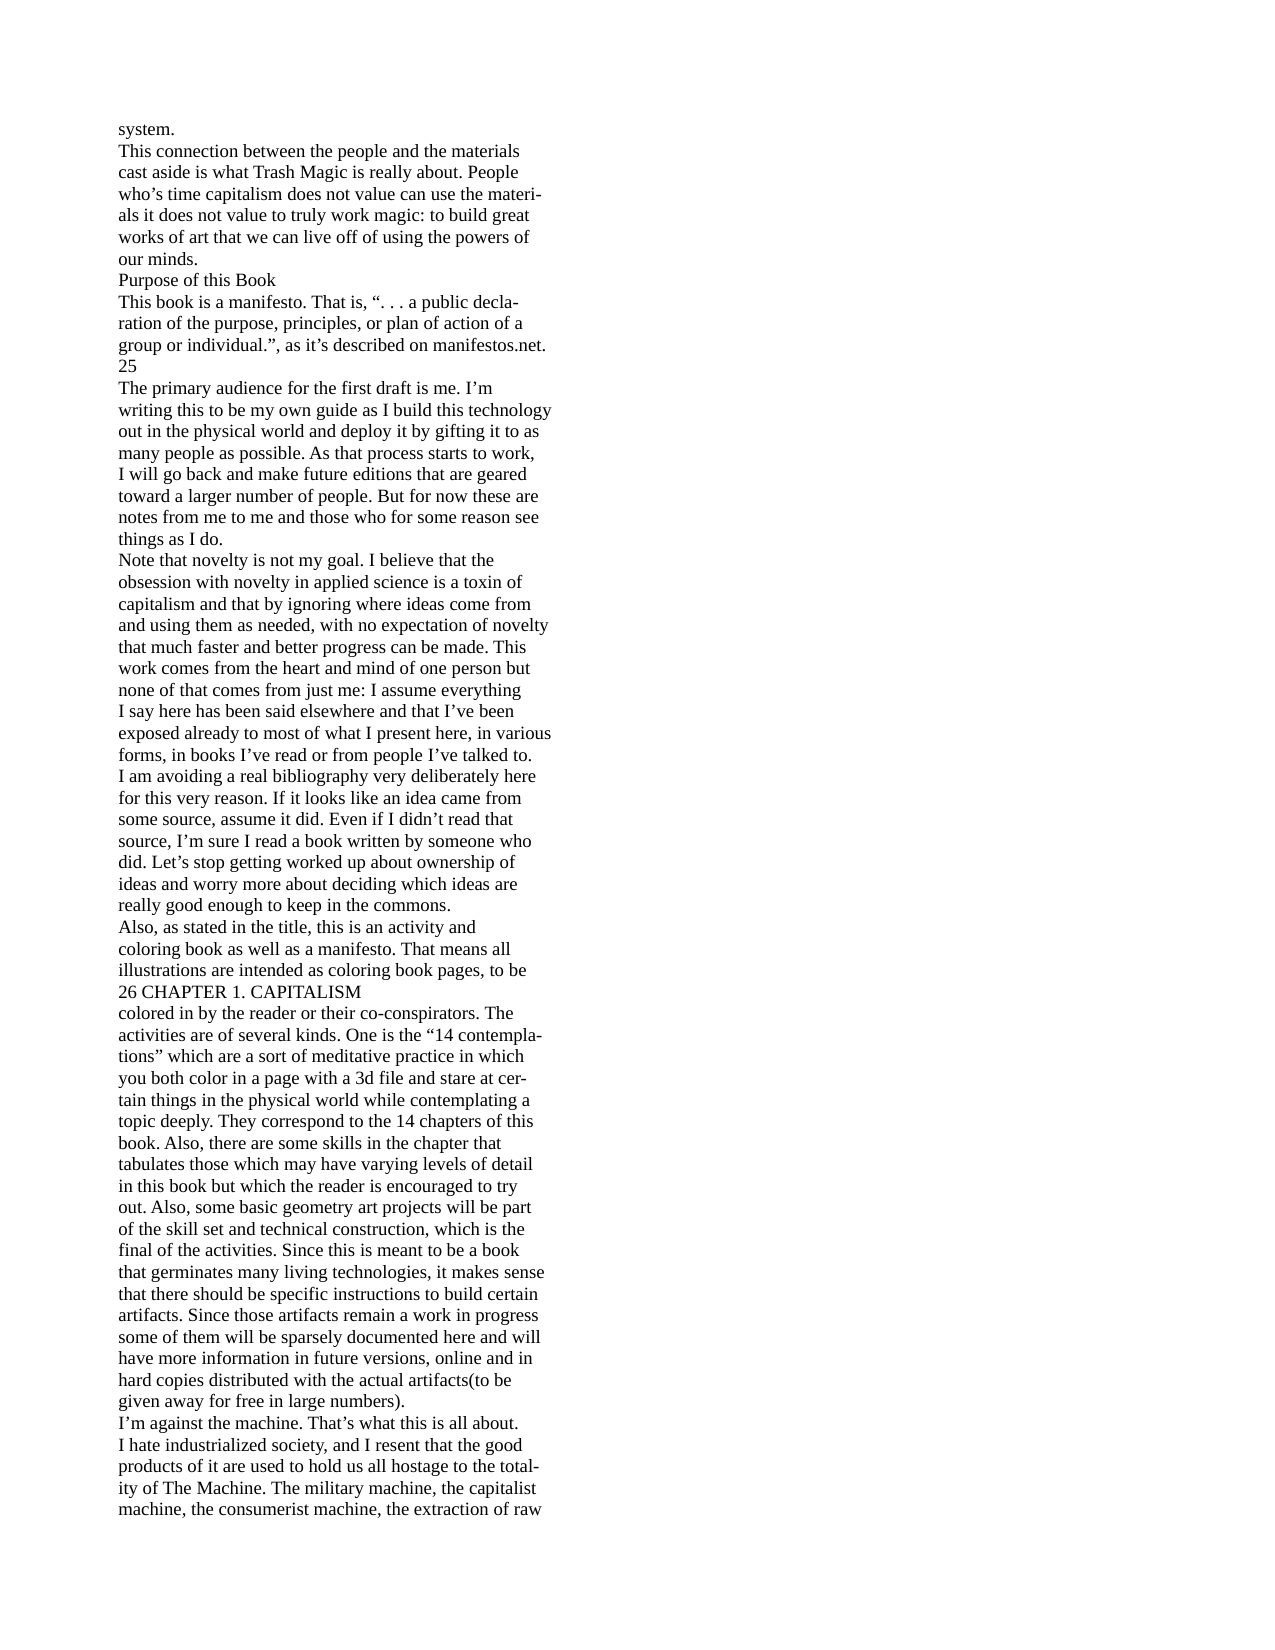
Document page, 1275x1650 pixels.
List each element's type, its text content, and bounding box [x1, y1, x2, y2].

text some source, assume it did. Even if I didn’t read that [118, 808, 1157, 830]
text that there should be specific instructions to build certain [118, 1282, 1157, 1304]
text work comes from the heart and mind of one person but [118, 657, 1157, 679]
text obsession with novelty in applied science is a toxin of [118, 571, 1157, 592]
text This connection between the people and the materials [118, 140, 1157, 161]
text toward a larger number of people. But for now these are [118, 485, 1157, 506]
text who’s time capitalism does not value can use the materi- [118, 183, 1157, 204]
text topic deeply. They correspond to the 14 chapters of this [118, 1110, 1157, 1132]
text have more information in future versions, online and in [118, 1347, 1157, 1369]
text hard copies distributed with the actual artifacts(to be [118, 1369, 1157, 1390]
text works of art that we can live off of using the powers of [118, 226, 1157, 247]
text many people as possible. As that process starts to work, [118, 442, 1157, 463]
text machine, the consumerist machine, the extraction of raw [118, 1498, 1157, 1520]
text I will go back and make future editions that are geared [118, 463, 1157, 485]
text you both color in a page with a 3d file and stare at cer- [118, 1067, 1157, 1088]
text that germinates many living technologies, it makes sense [118, 1261, 1157, 1282]
text tabulates those which may have varying levels of detail [118, 1153, 1157, 1175]
text artifacts. Since those artifacts remain a work in progress [118, 1304, 1157, 1326]
text book. Also, there are some skills in the chapter that [118, 1132, 1157, 1153]
text I am avoiding a real bibliography very deliberately here [118, 765, 1157, 787]
text given away for free in large numbers). [118, 1390, 1157, 1412]
text out in the physical world and deploy it by gifting it to as [118, 420, 1157, 442]
text coloring book as well as a manifesto. That means all [118, 937, 1157, 959]
text did. Let’s stop getting worked up about ownership of [118, 851, 1157, 873]
text exposed already to most of what I present here, in various [118, 722, 1157, 743]
text 25 [118, 355, 1157, 377]
text things as I do. [118, 528, 1157, 549]
text I hate industrialized society, and I resent that the good [118, 1433, 1157, 1455]
text final of the activities. Since this is meant to be a book [118, 1239, 1157, 1261]
text forms, in books I’ve read or from people I’ve talked to. [118, 743, 1157, 765]
text activities are of several kinds. One is the “14 contempla- [118, 1024, 1157, 1045]
text Note that novelty is not my goal. I believe that the [118, 549, 1157, 571]
text This book is a manifesto. That is, “. . . a public decla- [118, 291, 1157, 312]
text for this very reason. If it looks like an idea came from [118, 787, 1157, 808]
text ration of the purpose, principles, or plan of action of a [118, 312, 1157, 334]
text and using them as needed, with no expectation of novelty [118, 614, 1157, 636]
text illustrations are intended as coloring book pages, to be [118, 959, 1157, 981]
text of the skill set and technical construction, which is the [118, 1218, 1157, 1239]
text in this book but which the reader is encouraged to try [118, 1175, 1157, 1196]
text that much faster and better progress can be made. This [118, 636, 1157, 657]
text 26 CHAPTER 1. CAPITALISM [118, 981, 1157, 1002]
text Purpose of this Book [118, 269, 1157, 291]
text out. Also, some basic geometry art projects will be part [118, 1196, 1157, 1218]
text ideas and worry more about deciding which ideas are [118, 873, 1157, 894]
text none of that comes from just me: I assume everything [118, 679, 1157, 700]
text I’m against the machine. That’s what this is all about. [118, 1412, 1157, 1433]
text really good enough to keep in the commons. [118, 894, 1157, 916]
text notes from me to me and those who for some reason see [118, 506, 1157, 528]
text Also, as stated in the title, this is an activity and [118, 916, 1157, 937]
text tain things in the physical world while contemplating a [118, 1088, 1157, 1110]
text some of them will be sparsely documented here and will [118, 1326, 1157, 1347]
text capitalism and that by ignoring where ideas come from [118, 592, 1157, 614]
text our minds. [118, 247, 1157, 269]
text colored in by the reader or their co-conspirators. The [118, 1002, 1157, 1024]
text The primary audience for the first draft is me. I’m [118, 377, 1157, 398]
text products of it are used to hold us all hostage to the total- [118, 1455, 1157, 1477]
text als it does not value to truly work magic: to build great [118, 204, 1157, 226]
text I say here has been said elsewhere and that I’ve been [118, 700, 1157, 722]
text cast aside is what Trash Magic is really about. People [118, 161, 1157, 183]
text tions” which are a sort of meditative practice in which [118, 1045, 1157, 1067]
text ity of The Machine. The military machine, the capitalist [118, 1477, 1157, 1498]
text writing this to be my own guide as I build this technology [118, 398, 1157, 420]
text source, I’m sure I read a book written by someone who [118, 830, 1157, 851]
text system. [118, 118, 1157, 140]
text group or individual.”, as it’s described on manifestos.net. [118, 334, 1157, 355]
